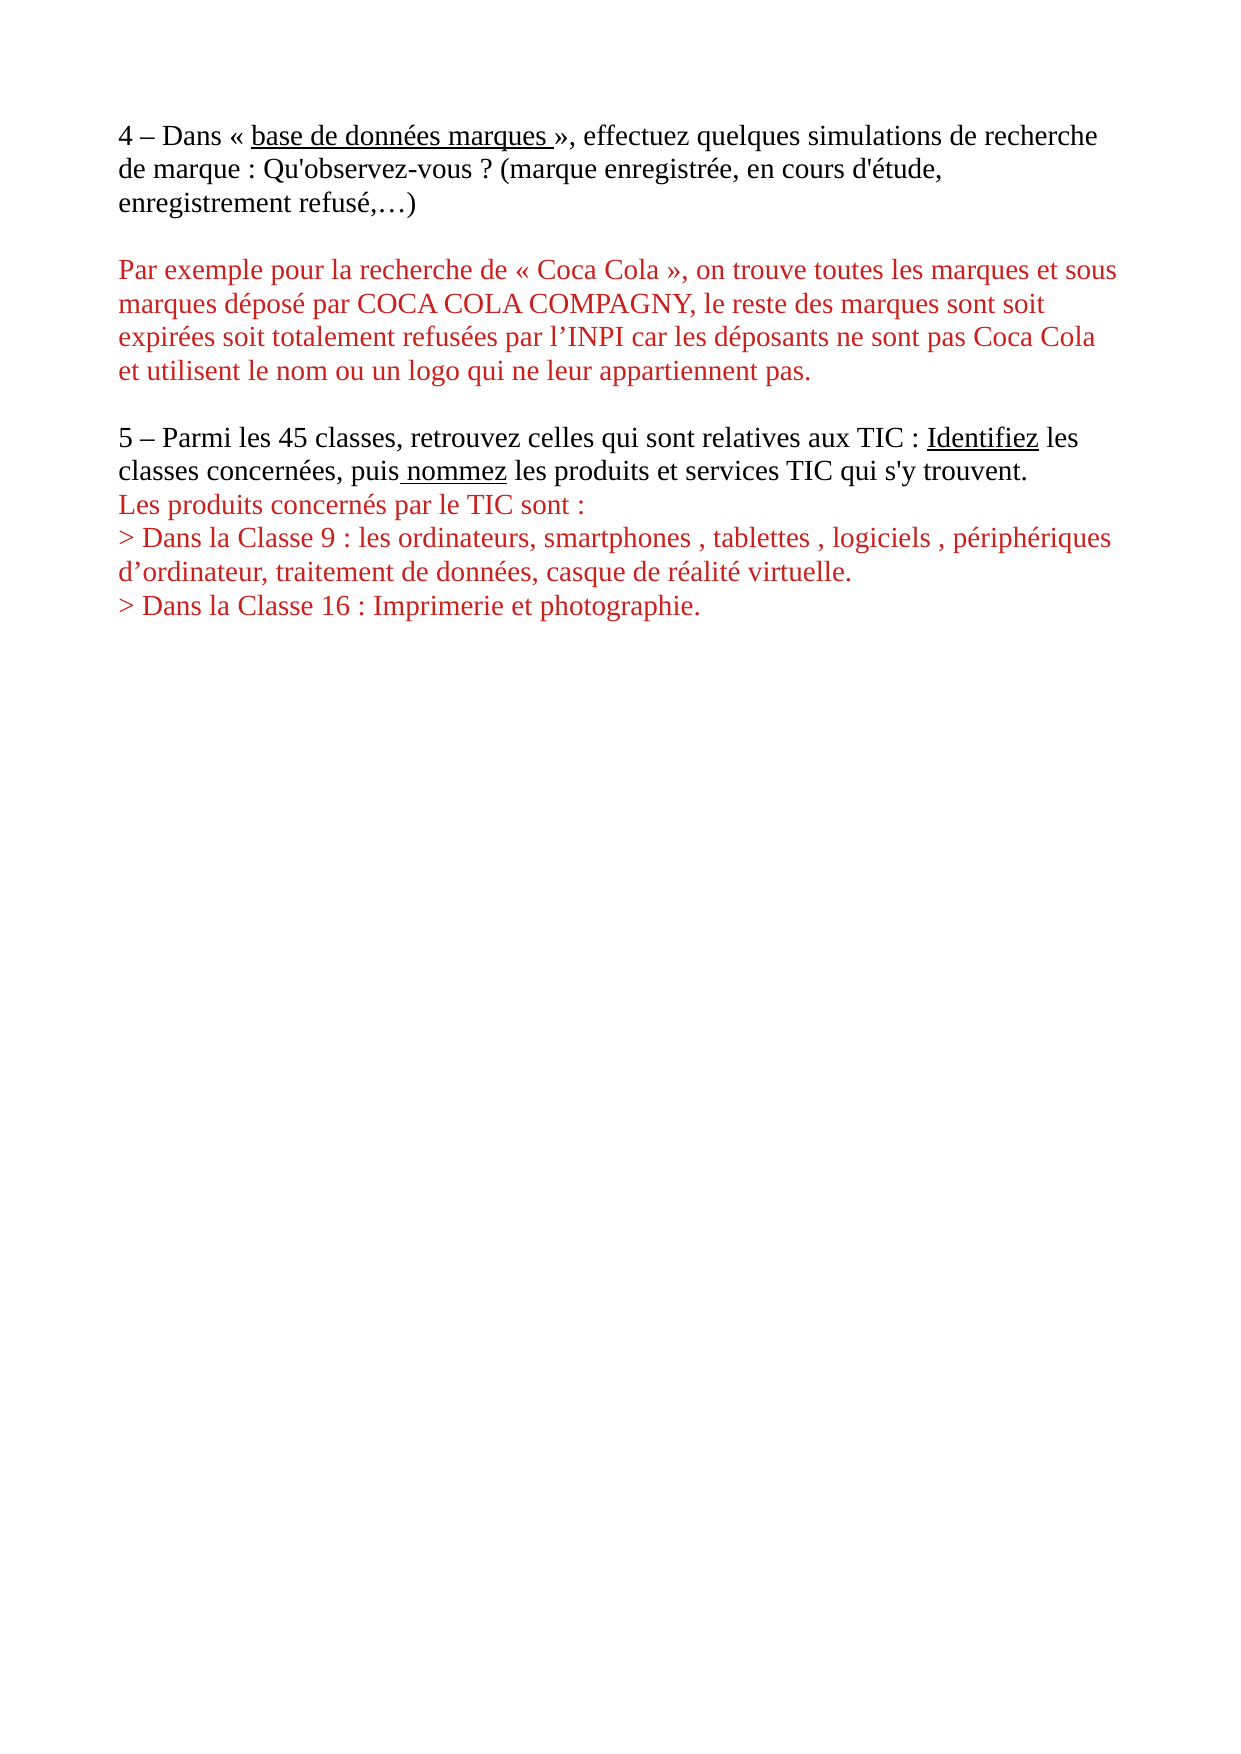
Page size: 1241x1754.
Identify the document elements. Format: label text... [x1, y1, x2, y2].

text Par exemple pour la recherche de « Coca Cola », on trouve toutes les marques et sous marques déposé par COCA COLA COMPAGNY, le reste des marques sont soit expirées soit totalement refusées par l’INPI car les déposants ne sont pas Coca Cola et utilisent le nom ou un logo qui ne leur appartiennent pas. [118, 252, 1122, 386]
text > Dans la Classe 9 : les ordinateurs, smartphones , tablettes , logiciels , périphériques d’ordinateur, traitement de données, casque de réalité virtuelle. [118, 521, 1122, 588]
text 5 – Parmi les 45 classes, retrouvez celles qui sont relatives aux TIC : Identifiez les classes concernées, puis nommez les produits et services TIC qui s'y trouvent. [118, 420, 1122, 487]
text Les produits concernés par le TIC sont : [118, 487, 1122, 521]
text > Dans la Classe 16 : Imprimerie et photographie. [118, 588, 1122, 621]
text 4 – Dans « base de données marques », effectuez quelques simulations de recherche de marque : Qu'observez-vous ? (marque enregistrée, en cours d'étude, enregistrement refusé,…) [118, 118, 1122, 219]
